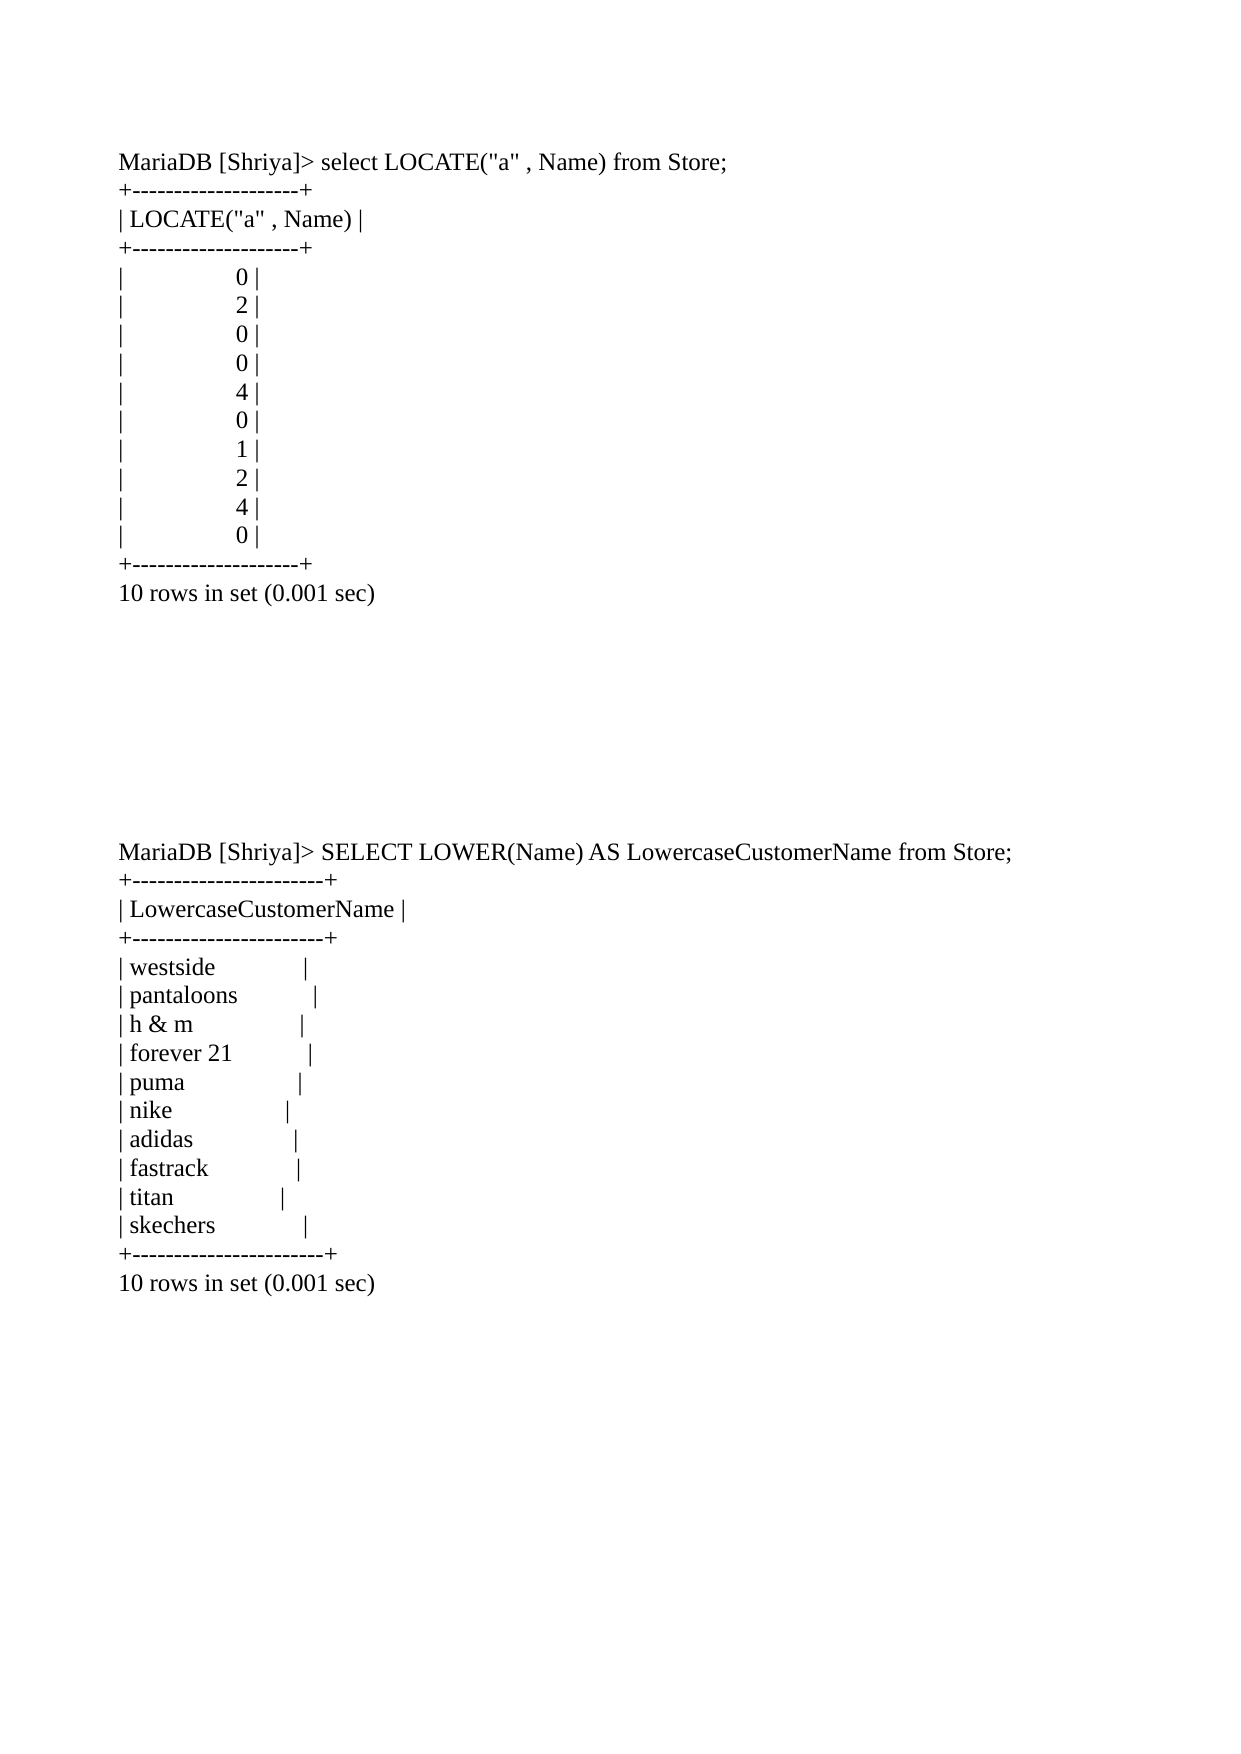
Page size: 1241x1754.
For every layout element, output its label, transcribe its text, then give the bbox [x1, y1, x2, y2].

text | pantaloons | [118, 981, 1122, 1009]
text +--------------------+ [118, 549, 1122, 578]
text | westside | [118, 952, 1122, 981]
text | adidas | [118, 1124, 1122, 1153]
text | 1 | [118, 434, 1122, 463]
text MariaDB [Shriya]> select LOCATE("a" , Name) from Store; [118, 147, 1122, 176]
text | 2 | [118, 463, 1122, 492]
text | h & m | [118, 1009, 1122, 1038]
text 10 rows in set (0.001 sec) [118, 578, 1122, 607]
text MariaDB [Shriya]> SELECT LOWER(Name) AS LowercaseCustomerName from Store; [118, 837, 1122, 866]
text +--------------------+ [118, 233, 1122, 262]
text +-----------------------+ [118, 866, 1122, 894]
text | 0 | [118, 319, 1122, 348]
text | 4 | [118, 492, 1122, 521]
text | 0 | [118, 262, 1122, 291]
text | 0 | [118, 348, 1122, 377]
text | LOCATE("a" , Name) | [118, 204, 1122, 233]
text +-----------------------+ [118, 923, 1122, 952]
text 10 rows in set (0.001 sec) [118, 1268, 1122, 1297]
text | 0 | [118, 521, 1122, 549]
text +-----------------------+ [118, 1239, 1122, 1268]
text | 2 | [118, 291, 1122, 319]
text | puma | [118, 1067, 1122, 1096]
text +--------------------+ [118, 176, 1122, 204]
text | LowercaseCustomerName | [118, 894, 1122, 923]
text | titan | [118, 1182, 1122, 1211]
text | nike | [118, 1096, 1122, 1124]
text | 4 | [118, 377, 1122, 406]
text | forever 21 | [118, 1038, 1122, 1067]
text | skechers | [118, 1211, 1122, 1239]
text | fastrack | [118, 1153, 1122, 1182]
text | 0 | [118, 406, 1122, 434]
